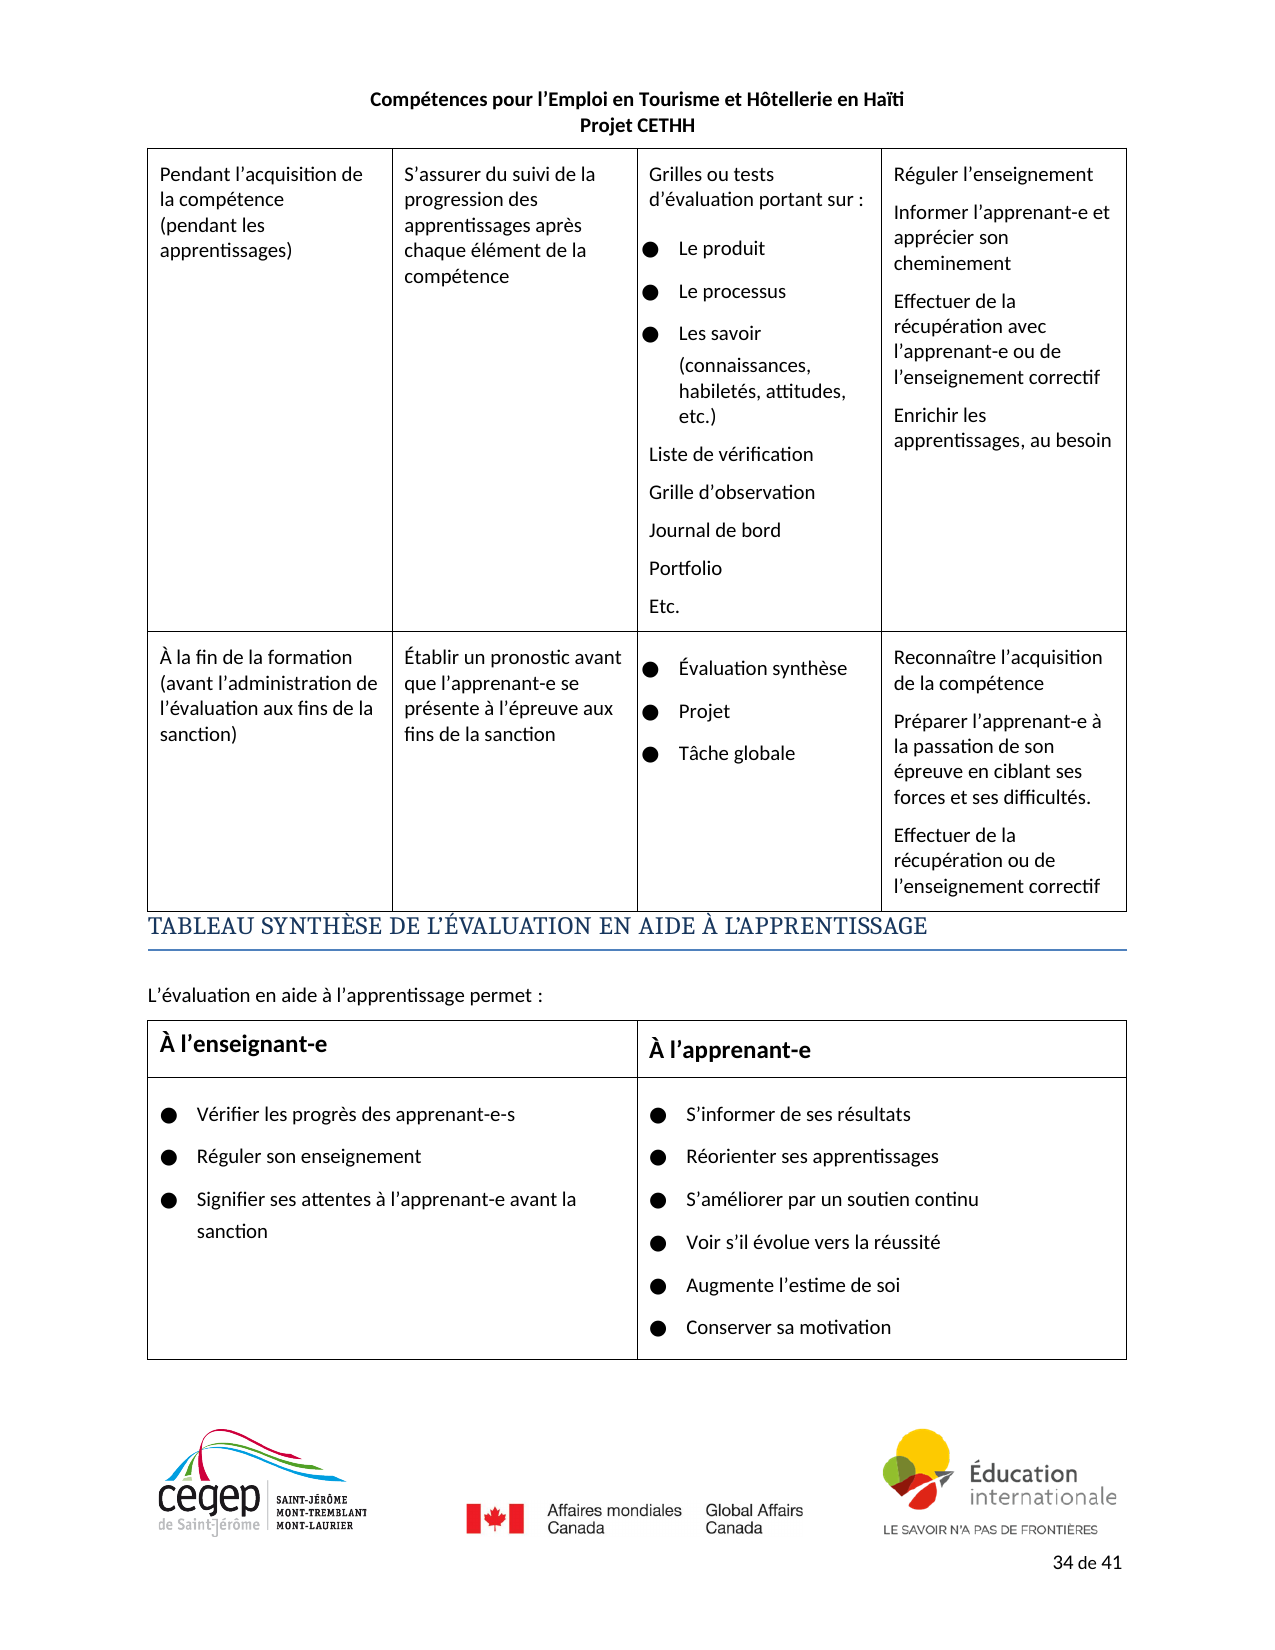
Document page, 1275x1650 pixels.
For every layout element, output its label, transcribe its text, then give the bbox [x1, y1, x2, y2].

title TABLEAU SYNTHÈSE DE L’ÉVALUATION EN AIDE À L’APPRENTISSAGE [148, 912, 1127, 949]
table_cell À la fin de la formation (avant l’administration de l’évaluation aux fins de la sanction) [148, 632, 392, 911]
picture [158, 1429, 367, 1537]
table_cell Reconnaître l’acquisition de la compétence Préparer l’apprenant-e à la passation de son épreuve en ciblant ses forces et ses difficultés. Effectuer de la récupération ou de l’enseignement correctif [882, 632, 1126, 911]
picture [466, 1500, 803, 1537]
table_cell Réguler l’enseignement Informer l’apprenant-e et apprécier son cheminement Effectuer de la récupération avec l’apprenant-e ou de l’enseignement correctif Enrichir les apprentissages, au besoin [882, 149, 1126, 631]
table_cell Pendant l’acquisition de la compétence (pendant les apprentissages) [148, 149, 392, 631]
table_cell Établir un pronostic avant que l’apprenant-e se présente à l’épreuve aux fins de la sanction [393, 632, 637, 911]
table_cell Vérifier les progrès des apprenant-e-s Réguler son enseignement Signifier ses attentes à l’apprenant-e avant la sanction [148, 1078, 637, 1359]
table_cell Évaluation synthèse Projet Tâche globale [638, 632, 881, 911]
picture [882, 1428, 1117, 1537]
table_cell S’assurer du suivi de la progression des apprentissages après chaque élément de la compétence [393, 149, 637, 631]
table_cell S’informer de ses résultats Réorienter ses apprentissages S’améliorer par un soutien continu Voir s’il évolue vers la réussité Augmente l’estime de soi Conserver sa motivation [638, 1078, 1126, 1359]
table_header À l’enseignant-e [148, 1021, 637, 1077]
table_cell Grilles ou tests d’évaluation portant sur : Le produit Le processus Les savoir (connaissances, habiletés, attitudes, etc.) Liste de vérification Grille d’observation Journal de bord Portfolio Etc. [638, 149, 881, 631]
text L’évaluation en aide à l’apprentissage permet : [148, 982, 1127, 1008]
table_header À l’apprenant-e [638, 1021, 1126, 1077]
